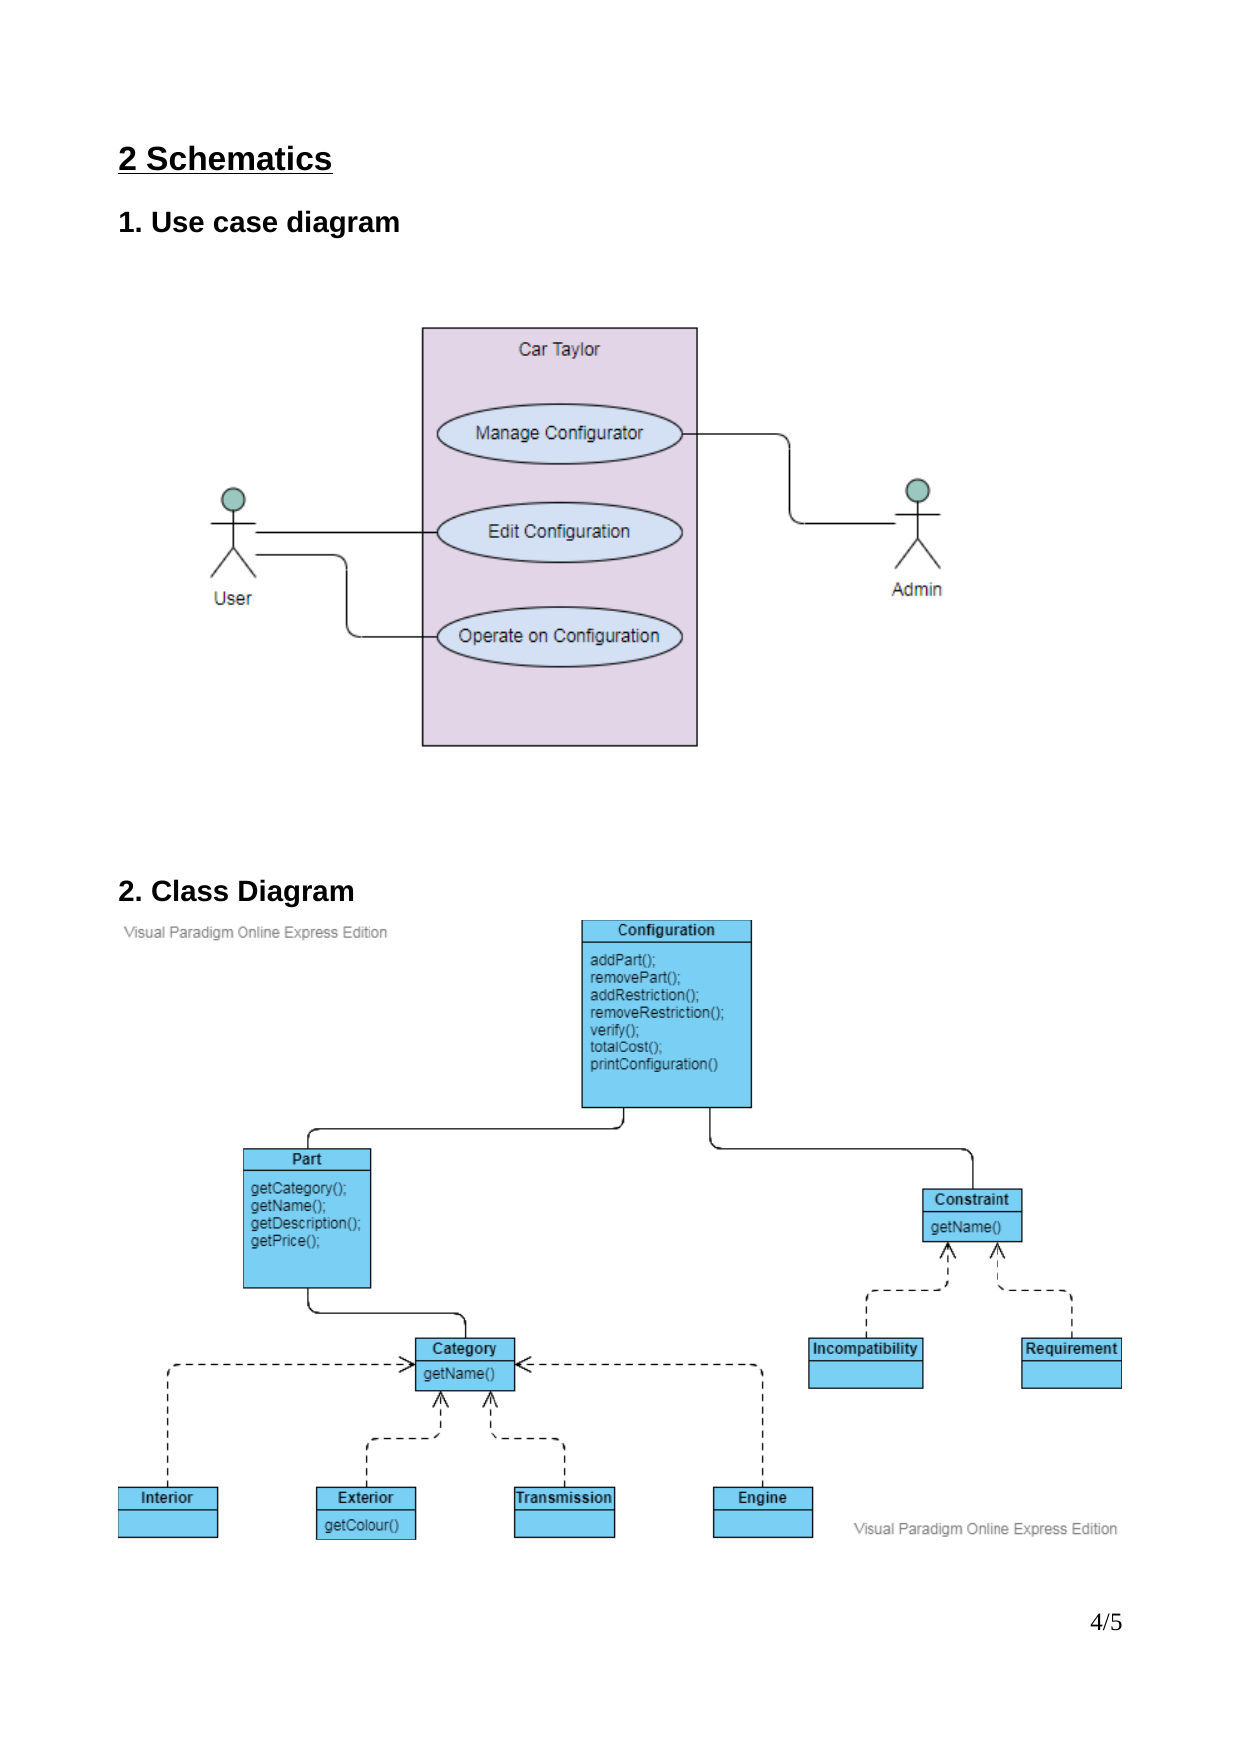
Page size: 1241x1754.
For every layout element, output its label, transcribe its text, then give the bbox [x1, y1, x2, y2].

picture [118, 920, 1123, 1540]
picture [118, 251, 1123, 805]
subtitle 2. Class Diagram [118, 874, 1122, 908]
subtitle 1. Use case diagram [118, 205, 1122, 238]
subtitle 2 Schematics [118, 139, 1122, 178]
